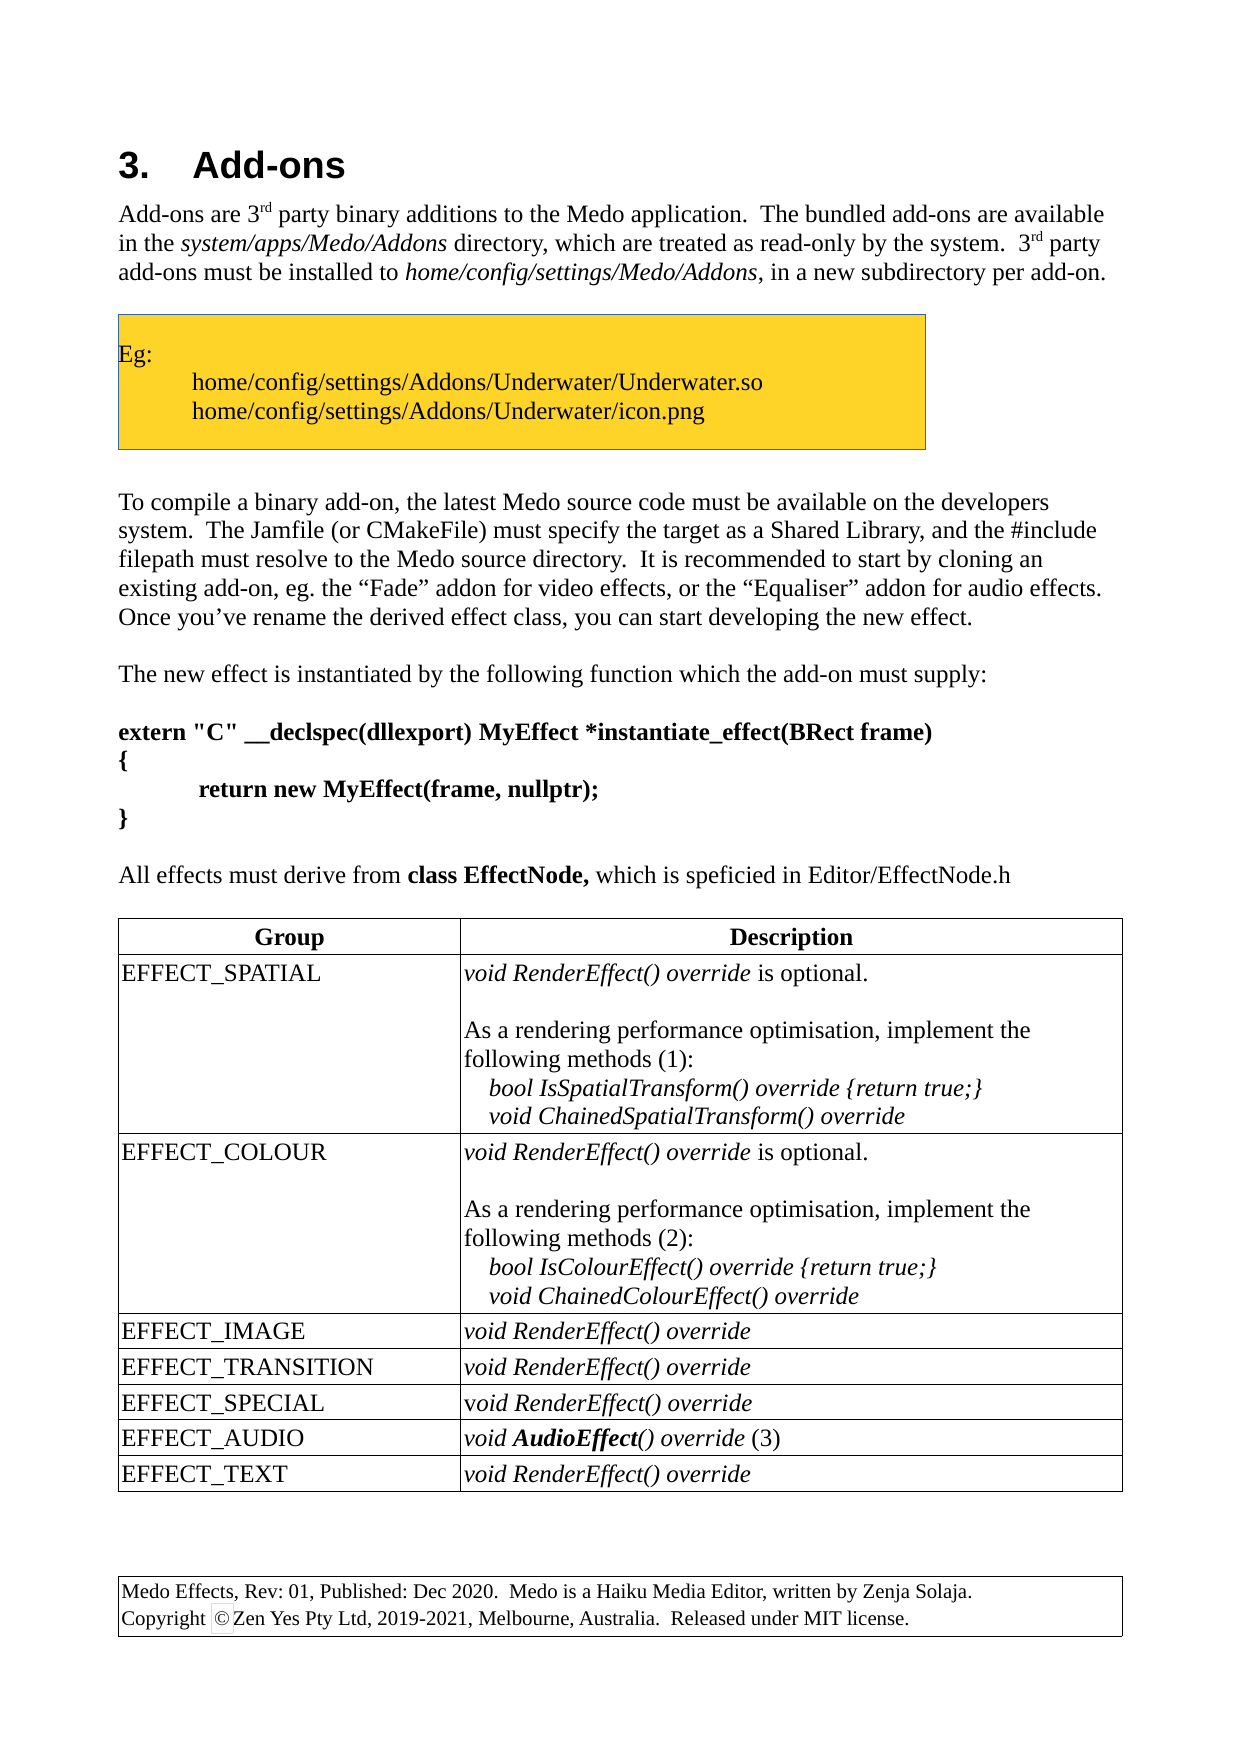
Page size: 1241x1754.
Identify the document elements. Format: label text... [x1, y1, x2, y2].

table_header Description [461, 919, 1122, 954]
table_header Group [119, 919, 460, 954]
table_cell void RenderEffect() override is optional. As a rendering performance optimisation, implement the following methods (1): bool IsSpatialTransform() override {return true;} void ChainedSpatialTransform() override [461, 955, 1122, 1133]
text Add-ons are 3rd party binary additions to the Medo application. The bundled add-ons are available in the system/apps/Medo/Addons directory, which are treated as read-only by the system. 3rd party add-ons must be installed to home/config/settings/Medo/Addons, in a new subdirectory per add-on. [118, 199, 1122, 286]
table_cell void AudioEffect() override (3) [461, 1420, 1122, 1455]
text The new effect is instantiated by the following function which the add-on must supply: [118, 659, 1122, 688]
text return new MyEffect(frame, nullptr); [118, 774, 1122, 803]
text To compile a binary add-on, the latest Medo source code must be available on the developers system. The Jamfile (or CMakeFile) must specify the target as a Shared Library, and the #include filepath must resolve to the Medo source directory. It is recommended to start by cloning an existing add-on, eg. the “Fade” addon for video effects, or the “Equaliser” addon for audio effects. Once you’ve rename the derived effect class, you can start developing the new effect. [118, 487, 1122, 631]
text extern "C" __declspec(dllexport) MyEffect *instantiate_effect(BRect frame) [118, 717, 1122, 746]
table_cell EFFECT_SPATIAL [119, 955, 460, 1133]
table_cell void RenderEffect() override is optional. As a rendering performance optimisation, implement the following methods (2): bool IsColourEffect() override {return true;} void ChainedColourEffect() override [461, 1134, 1122, 1312]
text { [118, 746, 1122, 774]
table_cell void RenderEffect() override [461, 1314, 1122, 1348]
table_cell EFFECT_SPECIAL [119, 1385, 460, 1419]
subtitle 3. Add-ons [118, 143, 1122, 187]
text } [118, 803, 1122, 832]
table_cell EFFECT_TEXT [119, 1456, 460, 1491]
table_cell EFFECT_COLOUR [119, 1134, 460, 1312]
table_cell void RenderEffect() override [461, 1385, 1122, 1419]
text All effects must derive from class EffectNode, which is speficied in Editor/EffectNode.h [118, 861, 1122, 889]
table_cell EFFECT_TRANSITION [119, 1349, 460, 1384]
table_cell EFFECT_AUDIO [119, 1420, 460, 1455]
table_cell EFFECT_IMAGE [119, 1314, 460, 1348]
table_cell void RenderEffect() override [461, 1456, 1122, 1491]
table_cell void RenderEffect() override [461, 1349, 1122, 1384]
